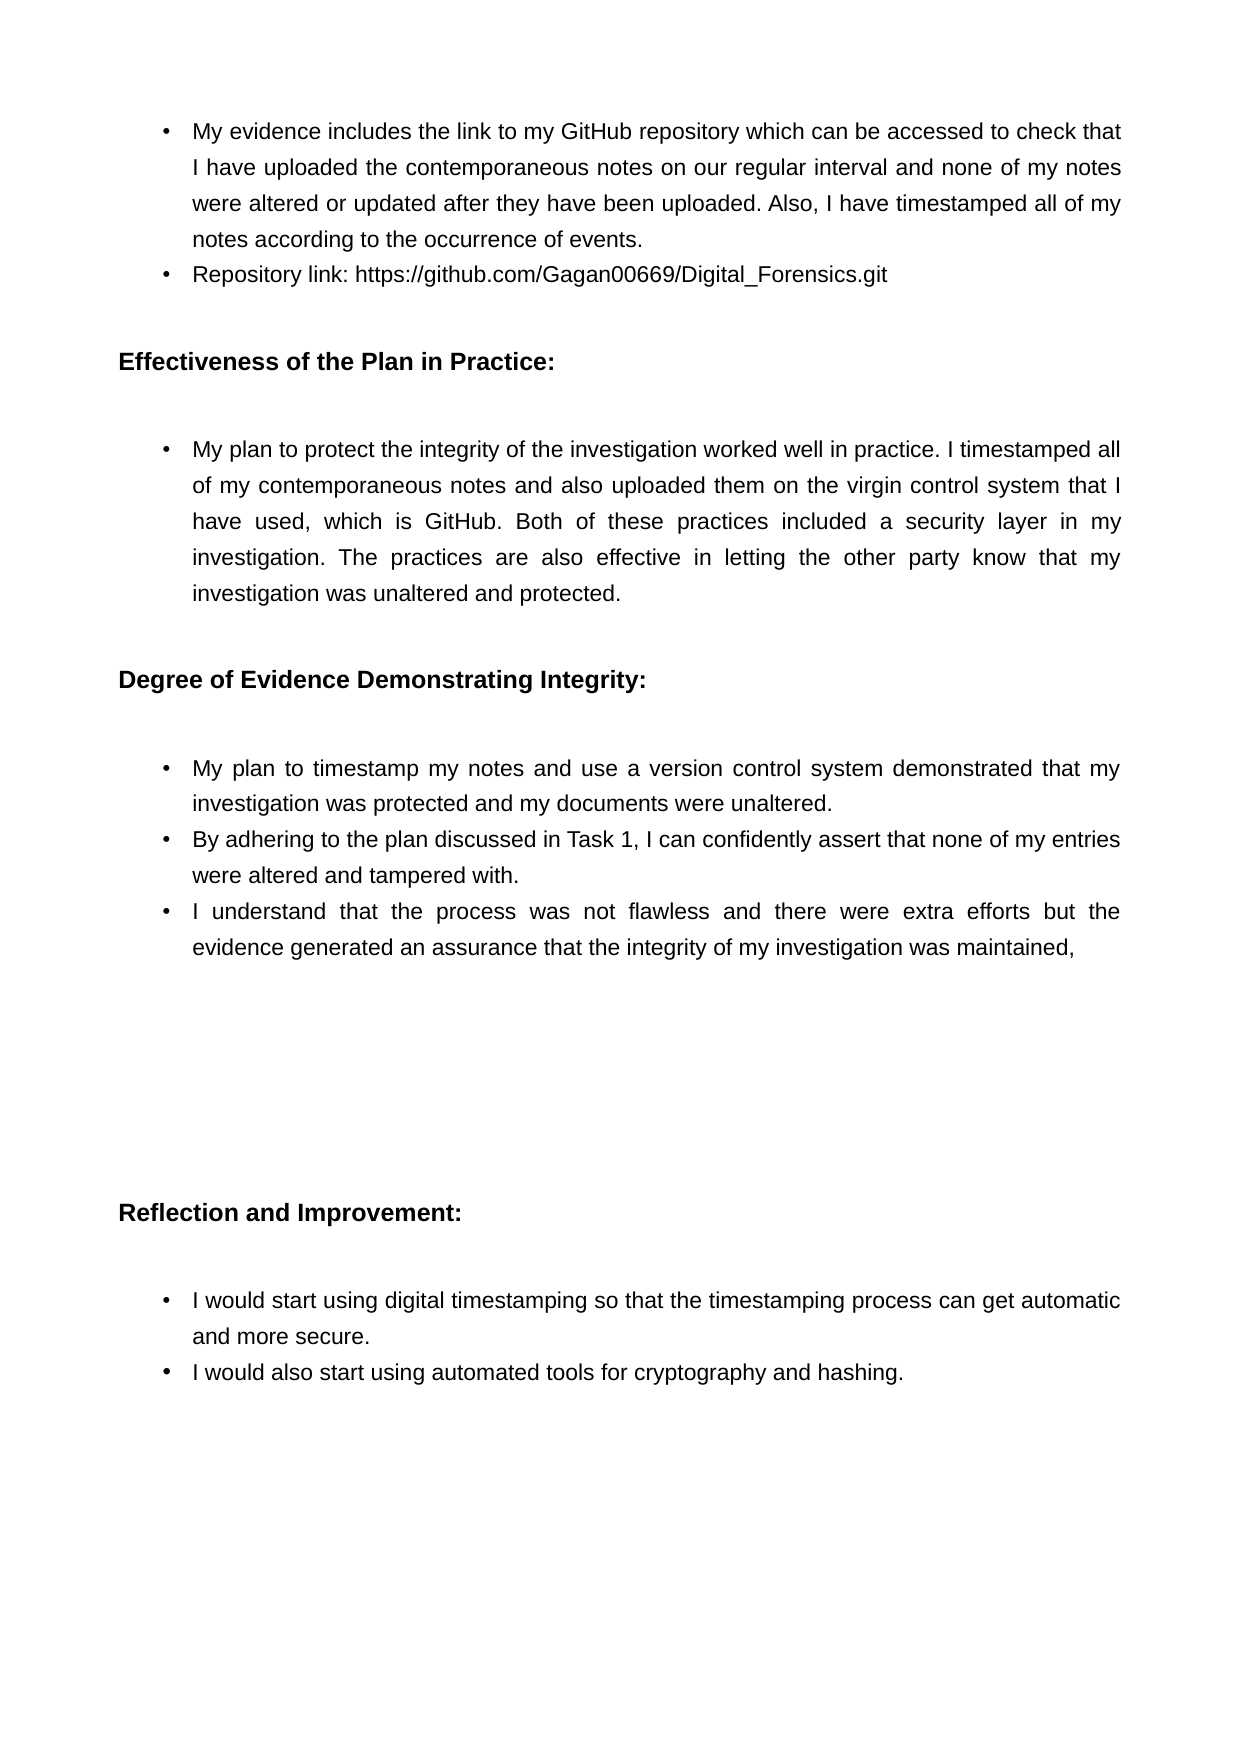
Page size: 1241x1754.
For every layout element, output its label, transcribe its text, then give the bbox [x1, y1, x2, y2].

list My evidence includes the link to my GitHub repository which can be accessed to check that I have uploaded the contemporaneous notes on our regular interval and none of my notes were altered or updated after they have been uploaded. Also, I have timestamped all of my notes according to the occurrence of events. [162, 118, 1122, 252]
list I would start using digital timestamping so that the timestamping process can get automatic and more secure. [162, 1287, 1122, 1349]
text Reflection and Improvement: [118, 1198, 1122, 1226]
list By adhering to the plan discussed in Task 1, I can confidently assert that none of my entries were altered and tampered with. [162, 826, 1122, 888]
text Degree of Evidence Demonstrating Integrity: [118, 666, 1122, 694]
list I understand that the process was not flawless and there were extra efforts but the evidence generated an assurance that the integrity of my investigation was maintained, [162, 898, 1122, 960]
list My plan to protect the integrity of the investigation worked well in practice. I timestamped all of my contemporaneous notes and also uploaded them on the virgin control system that I have used, which is GitHub. Both of these practices included a security layer in my investigation. The practices are also effective in letting the other party know that my investigation was unaltered and protected. [162, 436, 1122, 606]
list My plan to timestamp my notes and use a version control system demonstrated that my investigation was protected and my documents were unaltered. [162, 754, 1122, 817]
text Effectiveness of the Plan in Practice: [118, 347, 1122, 376]
list I would also start using automated tools for cryptography and hashing. [162, 1358, 1122, 1385]
list Repository link: https://github.com/Gagan00669/Digital_Forensics.git [162, 261, 1122, 288]
